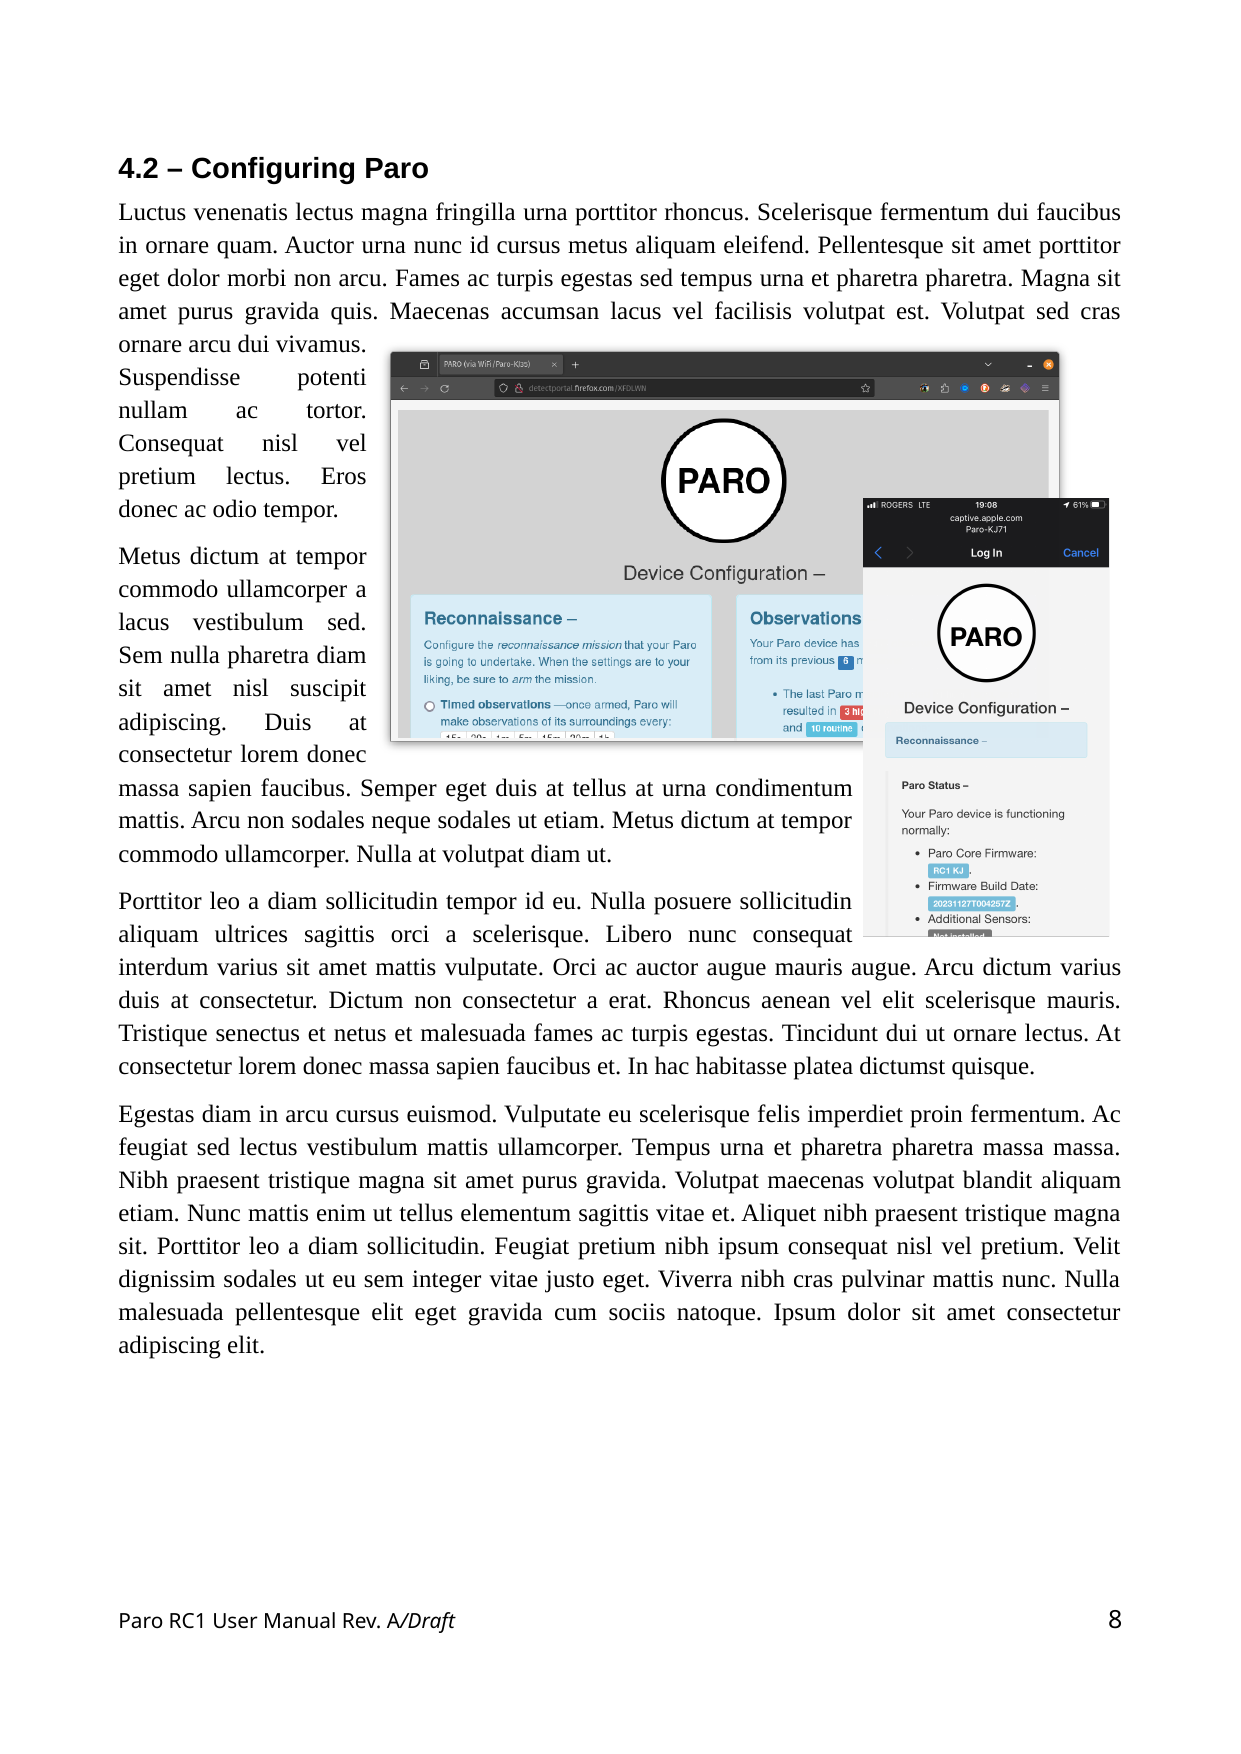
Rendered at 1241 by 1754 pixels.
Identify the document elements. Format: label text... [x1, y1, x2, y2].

text Porttitor leo a diam sollicitudin tempor id eu. Nulla posuere sollicitudin aliquam ultrices sagittis orci a scelerisque. Libero nunc consequat interdum varius sit amet mattis vulputate. Orci ac auctor augue mauris augue. Arcu dictum varius duis at consectetur. Dictum non consectetur a erat. Rhoncus aenean vel elit scelerisque mauris. Tristique senectus et netus et malesuada fames ac turpis egestas. Tincidunt dui ut ornare lectus. At consectetur lorem donec massa sapien faucibus et. In hac habitasse platea dictumst quisque. [118, 886, 1122, 1080]
text Egestas diam in arcu cursus euismod. Vulputate eu scelerisque felis imperdiet proin fermentum. Ac feugiat sed lectus vestibulum mattis ullamcorper. Tempus urna et pharetra pharetra massa massa. Nibh praesent tristique magna sit amet purus gravida. Volutpat maecenas volutpat blandit aliquam etiam. Nunc mattis enim ut tellus elementum sagittis vitae et. Aliquet nibh praesent tristique magna sit. Porttitor leo a diam sollicitudin. Feugiat pretium nibh ipsum consequat nisl vel pretium. Velit dignissim sodales ut eu sem integer vitae justo eget. Viverra nibh cras pulvinar mattis nunc. Nulla malesuada pellentesque elit eget gravida cum sociis natoque. Ipsum dolor sit amet consectetur adipiscing elit. [118, 1099, 1122, 1359]
text Metus dictum at tempor commodo ullamcorper a lacus vestibulum sed. Sem nulla pharetra diam sit amet nisl suscipit adipiscing. Duis at consectetur lorem donec massa sapien faucibus. Semper eget duis at tellus at urna condimentum mattis. Arcu non sodales neque sodales ut etiam. Metus dictum at tempor commodo ullamcorper. Nulla at volutpat diam ut. [118, 541, 863, 867]
text Luctus venenatis lectus magna fringilla urna porttitor rhoncus. Scelerisque fermentum dui faucibus in ornare quam. Auctor urna nunc id cursus metus aliquam eleifend. Pellentesque sit amet porttitor eget dolor morbi non arcu. Fames ac turpis egestas sed tempus urna et pharetra pharetra. Magna sit amet purus gravida quis. Maecenas accumsan lacus vel facilisis volutpat est. Volutpat sed cras ornare arcu dui vivamus. Suspendisse potenti nullam ac tortor. Consequat nisl vel pretium lectus. Eros donec ac odio tempor. [118, 197, 1122, 523]
subtitle 4.2 – Configuring Paro [118, 151, 1122, 185]
picture [376, 340, 1110, 937]
